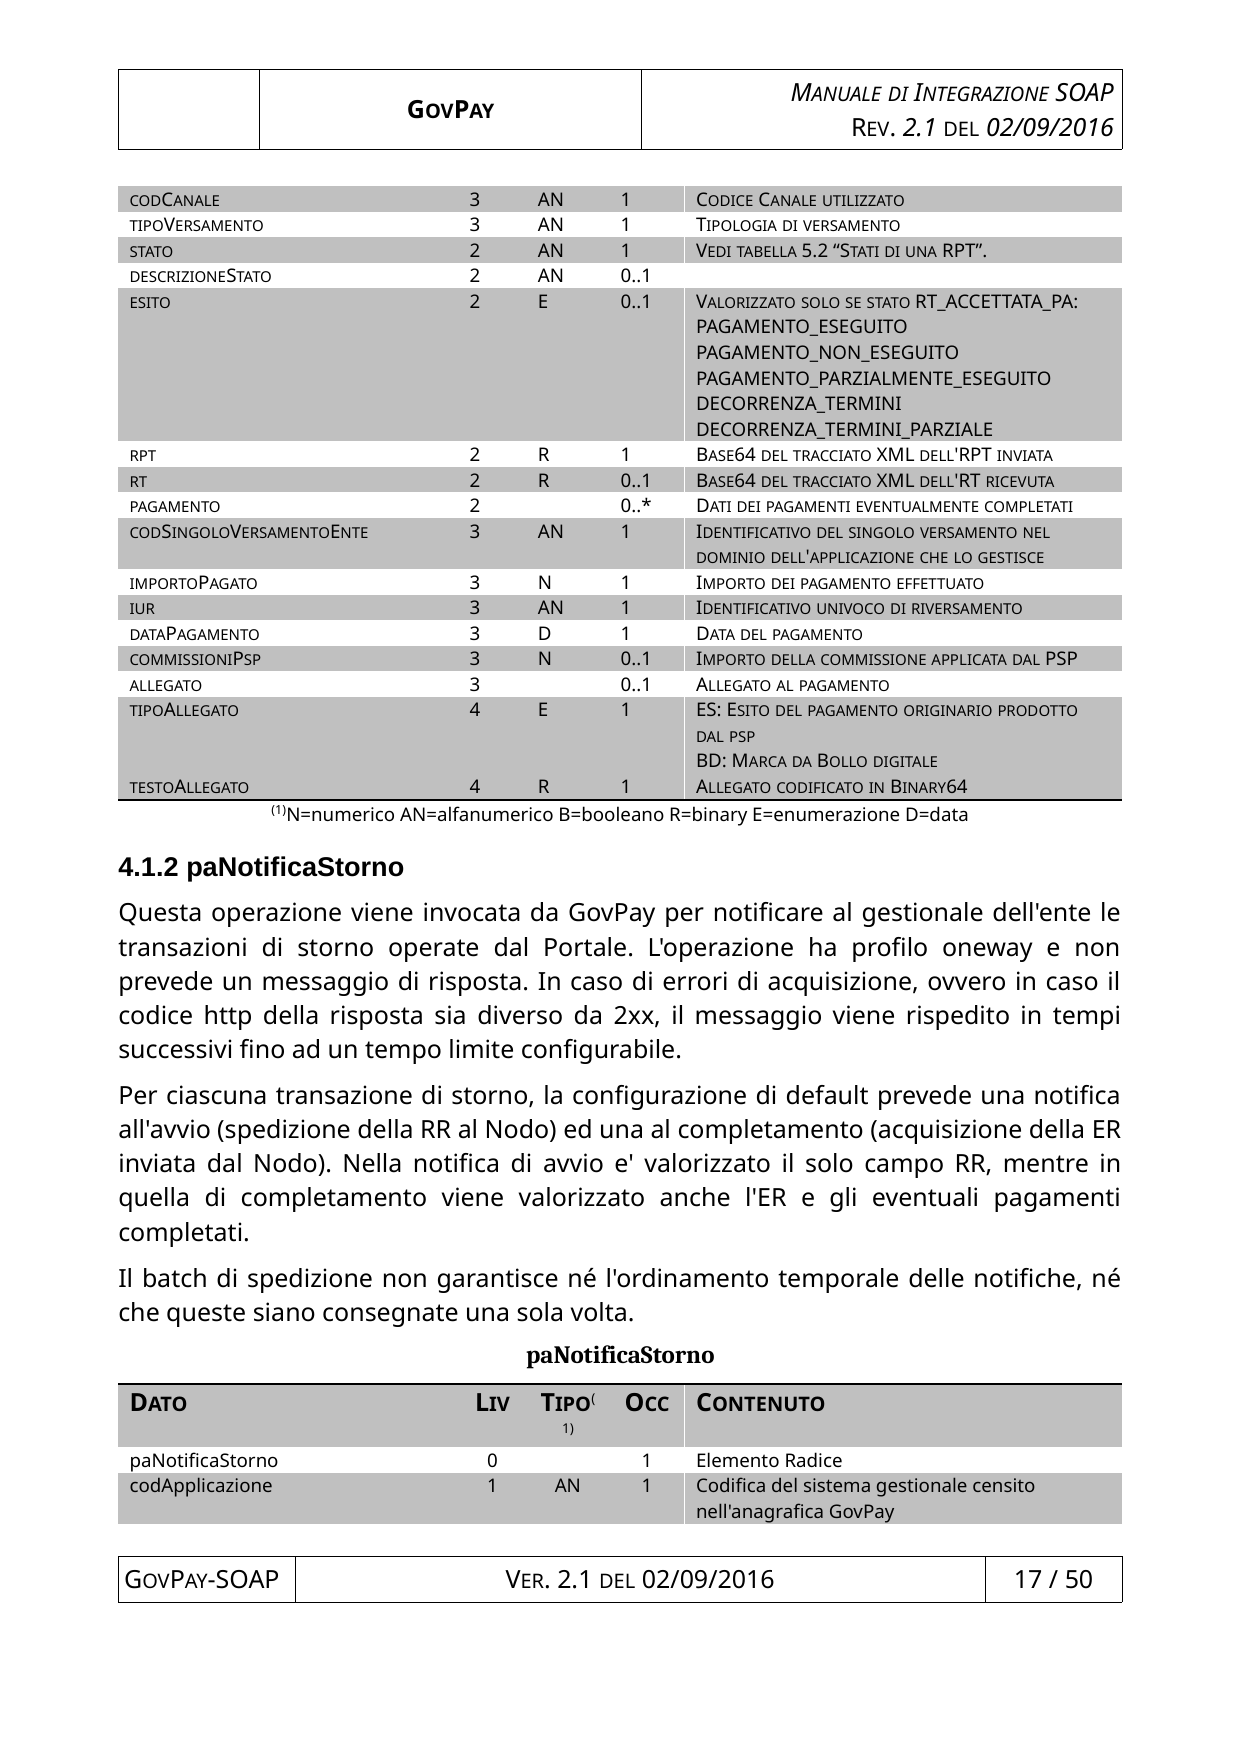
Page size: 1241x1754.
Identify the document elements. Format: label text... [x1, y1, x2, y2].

table_cell Identificativo del singolo versamento nel dominio dell'applicazione che lo gestisce [685, 518, 1122, 569]
table_cell [685, 263, 1122, 288]
text Per ciascuna transazione di storno, la configurazione di default prevede una notifica all'avvio (spedizione della RR al Nodo) ed una al completamento (acquisizione della ER inviata dal Nodo). Nella notifica di avvio e' valorizzato il solo campo RR, mentre in quella di completamento viene valorizzato anche l'ER e gli eventuali pagamenti completati. [118, 1078, 1122, 1248]
table_cell D [526, 620, 609, 646]
table_cell 1 [609, 441, 684, 467]
table_cell 2 [458, 493, 526, 518]
table_cell stato [118, 237, 458, 263]
text (1)N=numerico AN=alfanumerico B=booleano R=binary E=enumerazione D=data [118, 801, 1122, 826]
table_cell 1 [609, 697, 684, 773]
table_cell AN [526, 1473, 609, 1524]
table_cell 3 [458, 620, 526, 646]
table_cell 3 [458, 186, 526, 212]
table_cell E [526, 697, 609, 773]
table_cell Contenuto [685, 1385, 1122, 1447]
table_cell AN [526, 186, 609, 212]
table_cell 2 [458, 467, 526, 492]
table_cell Tipo(1) [526, 1385, 609, 1447]
table_cell N [526, 569, 609, 594]
table_cell 3 [458, 518, 526, 569]
table_cell Allegato codificato in Binary64 [685, 773, 1122, 799]
table_cell [526, 671, 609, 697]
table_cell 2 [458, 288, 526, 441]
table_cell Dati dei pagamenti eventualmente completati [685, 493, 1122, 518]
table_cell Identificativo univoco di riversamento [685, 595, 1122, 620]
table_cell R [526, 773, 609, 799]
table_cell Elemento Radice [685, 1447, 1122, 1473]
table_cell 1 [458, 1473, 526, 1524]
table_cell 1 [609, 212, 684, 237]
table_cell descrizioneStato [118, 263, 458, 288]
table_cell Liv [458, 1385, 526, 1447]
table_cell AN [526, 237, 609, 263]
table_cell codApplicazione [118, 1473, 458, 1524]
table_cell Data del pagamento [685, 620, 1122, 646]
table_cell rt [118, 467, 458, 492]
table_cell E [526, 288, 609, 441]
table_cell Base64 del tracciato XML dell'RPT inviata [685, 441, 1122, 467]
text Questa operazione viene invocata da GovPay per notificare al gestionale dell'ente le transazioni di storno operate dal Portale. L'operazione ha profilo oneway e non prevede un messaggio di risposta. In caso di errori di acquisizione, ovvero in caso il codice http della risposta sia diverso da 2xx, il messaggio viene rispedito in tempi successivi fino ad un tempo limite configurabile. [118, 895, 1122, 1065]
text Il batch di spedizione non garantisce né l'ordinamento temporale delle notifiche, né che queste siano consegnate una sola volta. [118, 1261, 1122, 1329]
table_cell 0..1 [609, 263, 684, 288]
table_cell R [526, 467, 609, 492]
table_cell 1 [609, 569, 684, 594]
table_cell paNotificaStorno [118, 1447, 458, 1473]
table_cell testoAllegato [118, 773, 458, 799]
table_cell [526, 1447, 609, 1473]
table_cell 4 [458, 773, 526, 799]
table_cell 3 [458, 569, 526, 594]
table_header paNotificaStorno [118, 1341, 1122, 1383]
table_cell dataPagamento [118, 620, 458, 646]
table_cell 1 [609, 1447, 684, 1473]
table_cell 2 [458, 237, 526, 263]
table_cell Dato [118, 1385, 458, 1447]
table_cell 1 [609, 518, 684, 569]
table_cell AN [526, 263, 609, 288]
table_cell iur [118, 595, 458, 620]
table_cell 1 [609, 237, 684, 263]
table_cell 0..1 [609, 288, 684, 441]
table_cell pagamento [118, 493, 458, 518]
table_cell ES: Esito del pagamento originario prodotto dal psp BD: Marca da Bollo digitale [685, 697, 1122, 773]
table_cell AN [526, 518, 609, 569]
table_cell 2 [458, 441, 526, 467]
table_cell 1 [609, 1473, 684, 1524]
table_cell tipoVersamento [118, 212, 458, 237]
table_cell AN [526, 595, 609, 620]
table_cell R [526, 441, 609, 467]
table_cell tipoAllegato [118, 697, 458, 773]
table_cell 3 [458, 212, 526, 237]
table_cell Vedi tabella 5.2 “Stati di una RPT”. [685, 237, 1122, 263]
table_cell Valorizzato solo se stato RT_ACCETTATA_PA: PAGAMENTO_ESEGUITO PAGAMENTO_NON_ESEGUITO PAGAMENTO_PARZIALMENTE_ESEGUITO DECORRENZA_TERMINI DECORRENZA_TERMINI_PARZIALE [685, 288, 1122, 441]
table_cell 1 [609, 595, 684, 620]
table_cell 2 [458, 263, 526, 288]
table_cell Base64 del tracciato XML dell'RT ricevuta [685, 467, 1122, 492]
table_cell Importo dei pagamento effettuato [685, 569, 1122, 594]
table_cell allegato [118, 671, 458, 697]
table_cell codCanale [118, 186, 458, 212]
table_cell rpt [118, 441, 458, 467]
table_cell codSingoloVersamentoEnte [118, 518, 458, 569]
table_cell 1 [609, 773, 684, 799]
table_cell 0..1 [609, 467, 684, 492]
table_cell Tipologia di versamento [685, 212, 1122, 237]
table_cell importoPagato [118, 569, 458, 594]
table_cell Importo della commissione applicata dal PSP [685, 646, 1122, 671]
table_cell 1 [609, 186, 684, 212]
table_cell 1 [609, 620, 684, 646]
table_cell AN [526, 212, 609, 237]
table_cell Allegato al pagamento [685, 671, 1122, 697]
table_cell 0..1 [609, 646, 684, 671]
table_cell 0..1 [609, 671, 684, 697]
table_cell Codifica del sistema gestionale censito nell'anagrafica GovPay [685, 1473, 1122, 1524]
table_cell 3 [458, 646, 526, 671]
table_cell Occ [609, 1385, 684, 1447]
table_cell 0..* [609, 493, 684, 518]
subtitle paNotificaStorno [118, 851, 1122, 883]
table_cell Codice Canale utilizzato [685, 186, 1122, 212]
table_cell 3 [458, 595, 526, 620]
table_cell 4 [458, 697, 526, 773]
table_cell N [526, 646, 609, 671]
table_cell 0 [458, 1447, 526, 1473]
table_cell [526, 493, 609, 518]
table_cell 3 [458, 671, 526, 697]
table_cell esito [118, 288, 458, 441]
table_cell commissioniPsp [118, 646, 458, 671]
